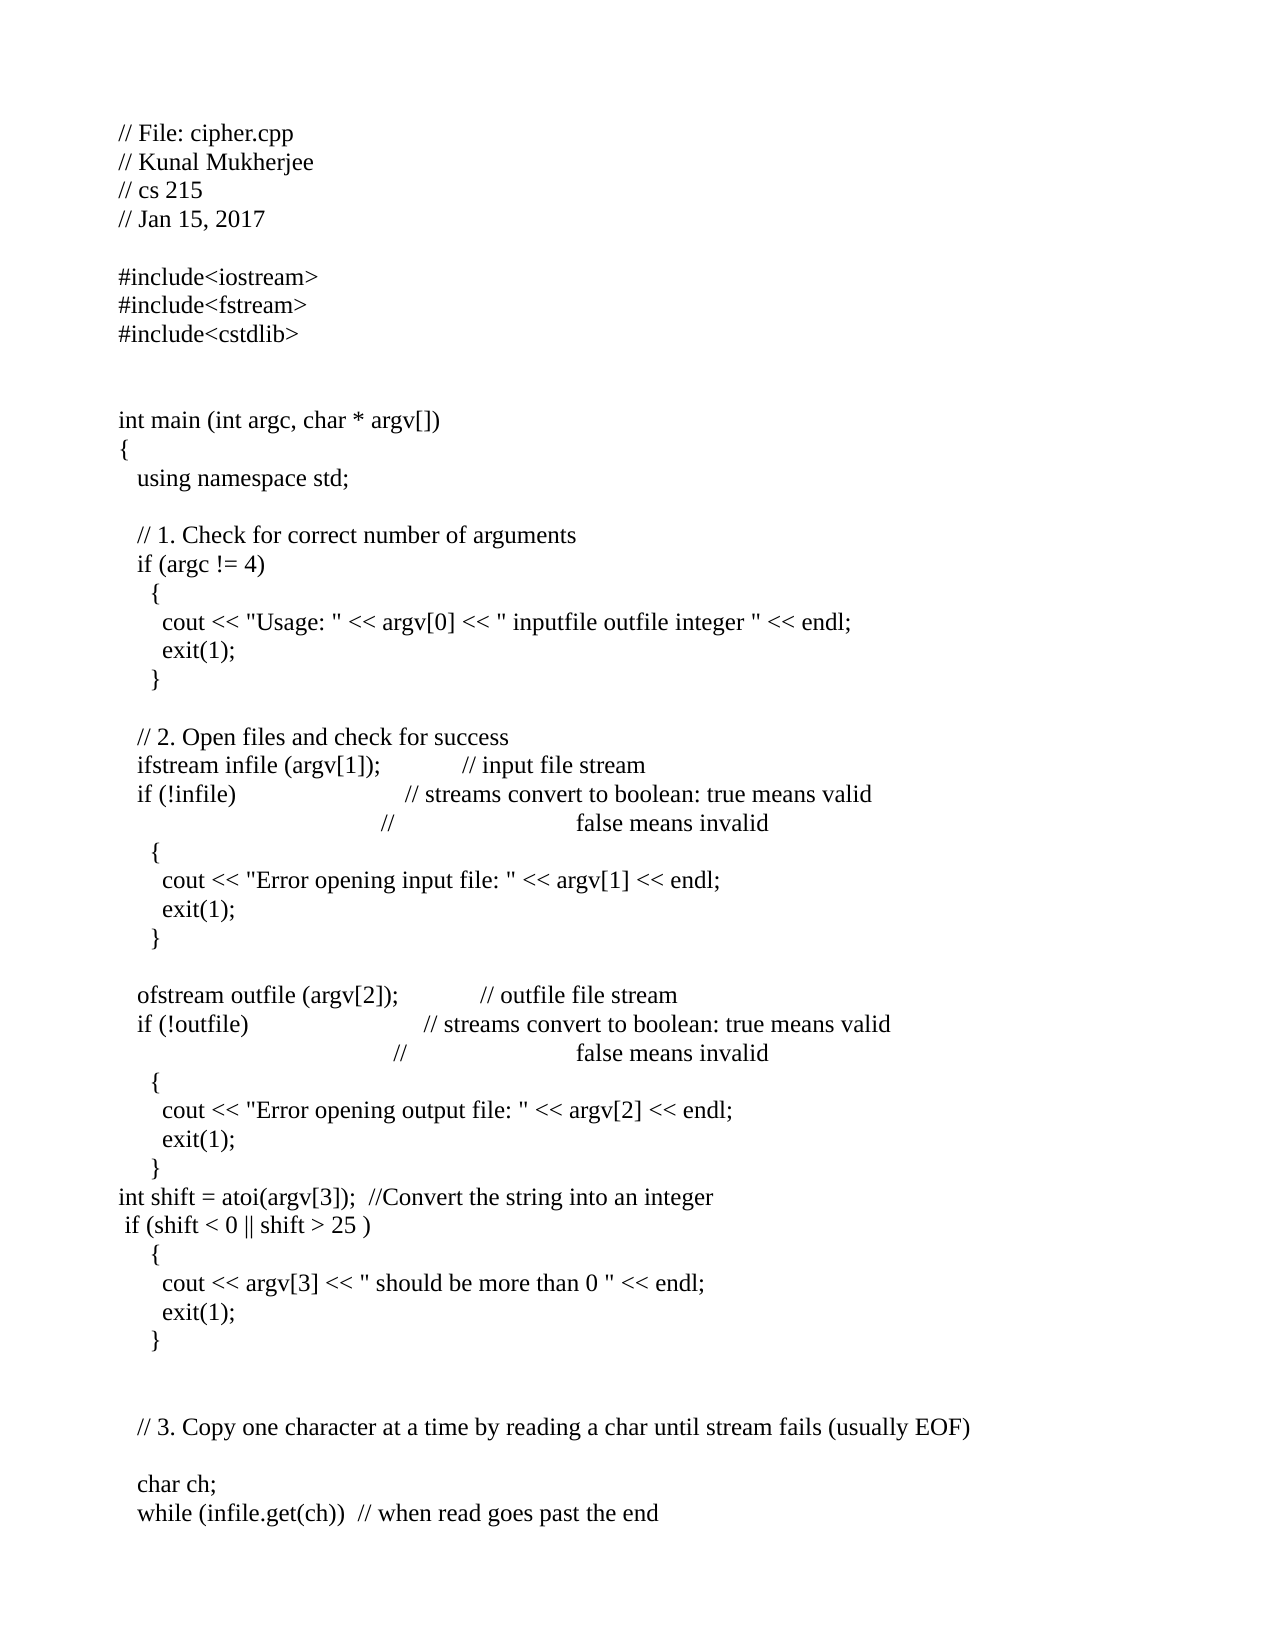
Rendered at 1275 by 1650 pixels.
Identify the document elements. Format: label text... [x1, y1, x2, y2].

text // false means invalid [118, 1038, 1157, 1067]
text int main (int argc, char * argv[]) [118, 406, 1157, 434]
text char ch; [118, 1469, 1157, 1498]
text using namespace std; [118, 463, 1157, 492]
text #include<iostream> [118, 262, 1157, 291]
text // 3. Copy one character at a time by reading a char until stream fails (usually EOF) [118, 1412, 1157, 1441]
text { [118, 1239, 1157, 1268]
text if (!outfile) // streams convert to boolean: true means valid [118, 1009, 1157, 1038]
text { [118, 434, 1157, 463]
text if (argc != 4) [118, 549, 1157, 578]
text // 2. Open files and check for success [118, 722, 1157, 751]
text exit(1); [118, 894, 1157, 923]
text // File: cipher.cpp [118, 118, 1157, 147]
text exit(1); [118, 1297, 1157, 1326]
text { [118, 1067, 1157, 1096]
text cout << "Error opening input file: " << argv[1] << endl; [118, 866, 1157, 894]
text cout << argv[3] << " should be more than 0 " << endl; [118, 1268, 1157, 1297]
text exit(1); [118, 1124, 1157, 1153]
text { [118, 837, 1157, 866]
text while (infile.get(ch)) // when read goes past the end [118, 1498, 1157, 1527]
text // false means invalid [118, 808, 1157, 837]
text #include<cstdlib> [118, 319, 1157, 348]
text cout << "Usage: " << argv[0] << " inputfile outfile integer " << endl; [118, 607, 1157, 636]
text if (shift < 0 || shift > 25 ) [118, 1211, 1157, 1239]
text // 1. Check for correct number of arguments [118, 521, 1157, 549]
text } [118, 1326, 1157, 1354]
text // Kunal Mukherjee [118, 147, 1157, 176]
text int shift = atoi(argv[3]); //Convert the string into an integer [118, 1182, 1157, 1211]
text // cs 215 [118, 176, 1157, 204]
text #include<fstream> [118, 291, 1157, 319]
text { [118, 578, 1157, 607]
text // Jan 15, 2017 [118, 204, 1157, 233]
text if (!infile) // streams convert to boolean: true means valid [118, 779, 1157, 808]
text ofstream outfile (argv[2]); // outfile file stream [118, 981, 1157, 1009]
text ifstream infile (argv[1]); // input file stream [118, 751, 1157, 779]
text } [118, 664, 1157, 693]
text } [118, 1153, 1157, 1182]
text } [118, 923, 1157, 952]
text exit(1); [118, 636, 1157, 664]
text cout << "Error opening output file: " << argv[2] << endl; [118, 1096, 1157, 1124]
